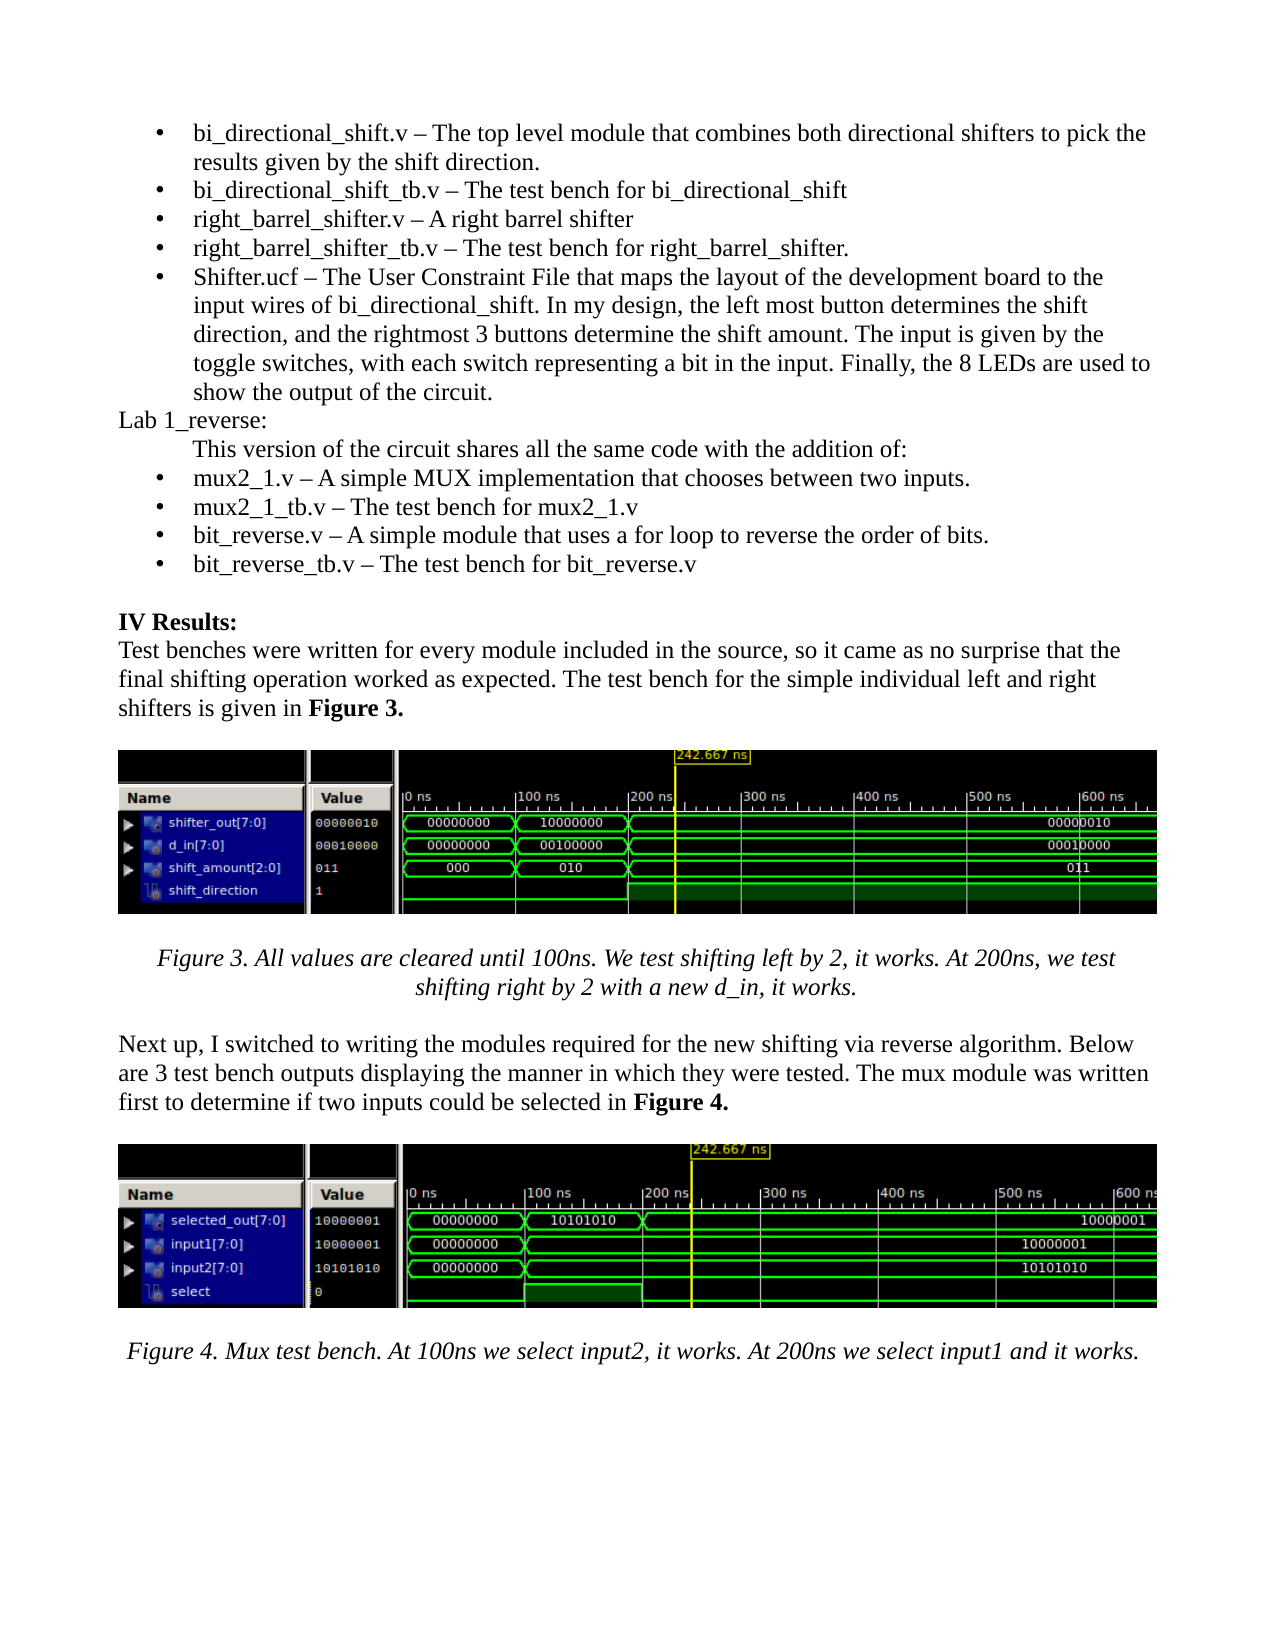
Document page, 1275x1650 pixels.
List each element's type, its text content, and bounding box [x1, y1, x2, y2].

list mux2_1_tb.v – The test bench for mux2_1.v [156, 492, 1157, 521]
list bi_directional_shift_tb.v – The test bench for bi_directional_shift [156, 176, 1157, 204]
picture [118, 1144, 1157, 1308]
text This version of the circuit shares all the same code with the addition of: [118, 434, 1157, 463]
text Test benches were written for every module included in the source, so it came as no surprise that the final shifting operation worked as expected. The test bench for the simple individual left and right shifters is given in Figure 3. [118, 636, 1157, 722]
text IV Results: [118, 607, 1157, 636]
list bit_reverse_tb.v – The test bench for bit_reverse.v [156, 549, 1157, 578]
list right_barrel_shifter_tb.v – The test bench for right_barrel_shifter. [156, 233, 1157, 262]
list mux2_1.v – A simple MUX implementation that chooses between two inputs. [156, 463, 1157, 492]
list bi_directional_shift.v – The top level module that combines both directional shifters to pick the results given by the shift direction. [156, 118, 1157, 176]
picture [118, 750, 1157, 914]
list right_barrel_shifter.v – A right barrel shifter [156, 204, 1157, 233]
text Figure 4. Mux test bench. At 100ns we select input2, it works. At 200ns we select input1 and it works. [118, 1336, 1157, 1365]
list bit_reverse.v – A simple module that uses a for loop to reverse the order of bits. [156, 521, 1157, 549]
text Next up, I switched to writing the modules required for the new shifting via reverse algorithm. Below are 3 test bench outputs displaying the manner in which they were tested. The mux module was written first to determine if two inputs could be selected in Figure 4. [118, 1029, 1157, 1115]
text Figure 3. All values are cleared until 100ns. We test shifting left by 2, it works. At 200ns, we test shifting right by 2 with a new d_in, it works. [118, 943, 1157, 1000]
text Lab 1_reverse: [118, 406, 1157, 434]
list Shifter.ucf – The User Constraint File that maps the layout of the development board to the input wires of bi_directional_shift. In my design, the left most button determines the shift direction, and the rightmost 3 buttons determine the shift amount. The input is given by the toggle switches, with each switch representing a bit in the input. Finally, the 8 LEDs are used to show the output of the circuit. [156, 262, 1157, 406]
